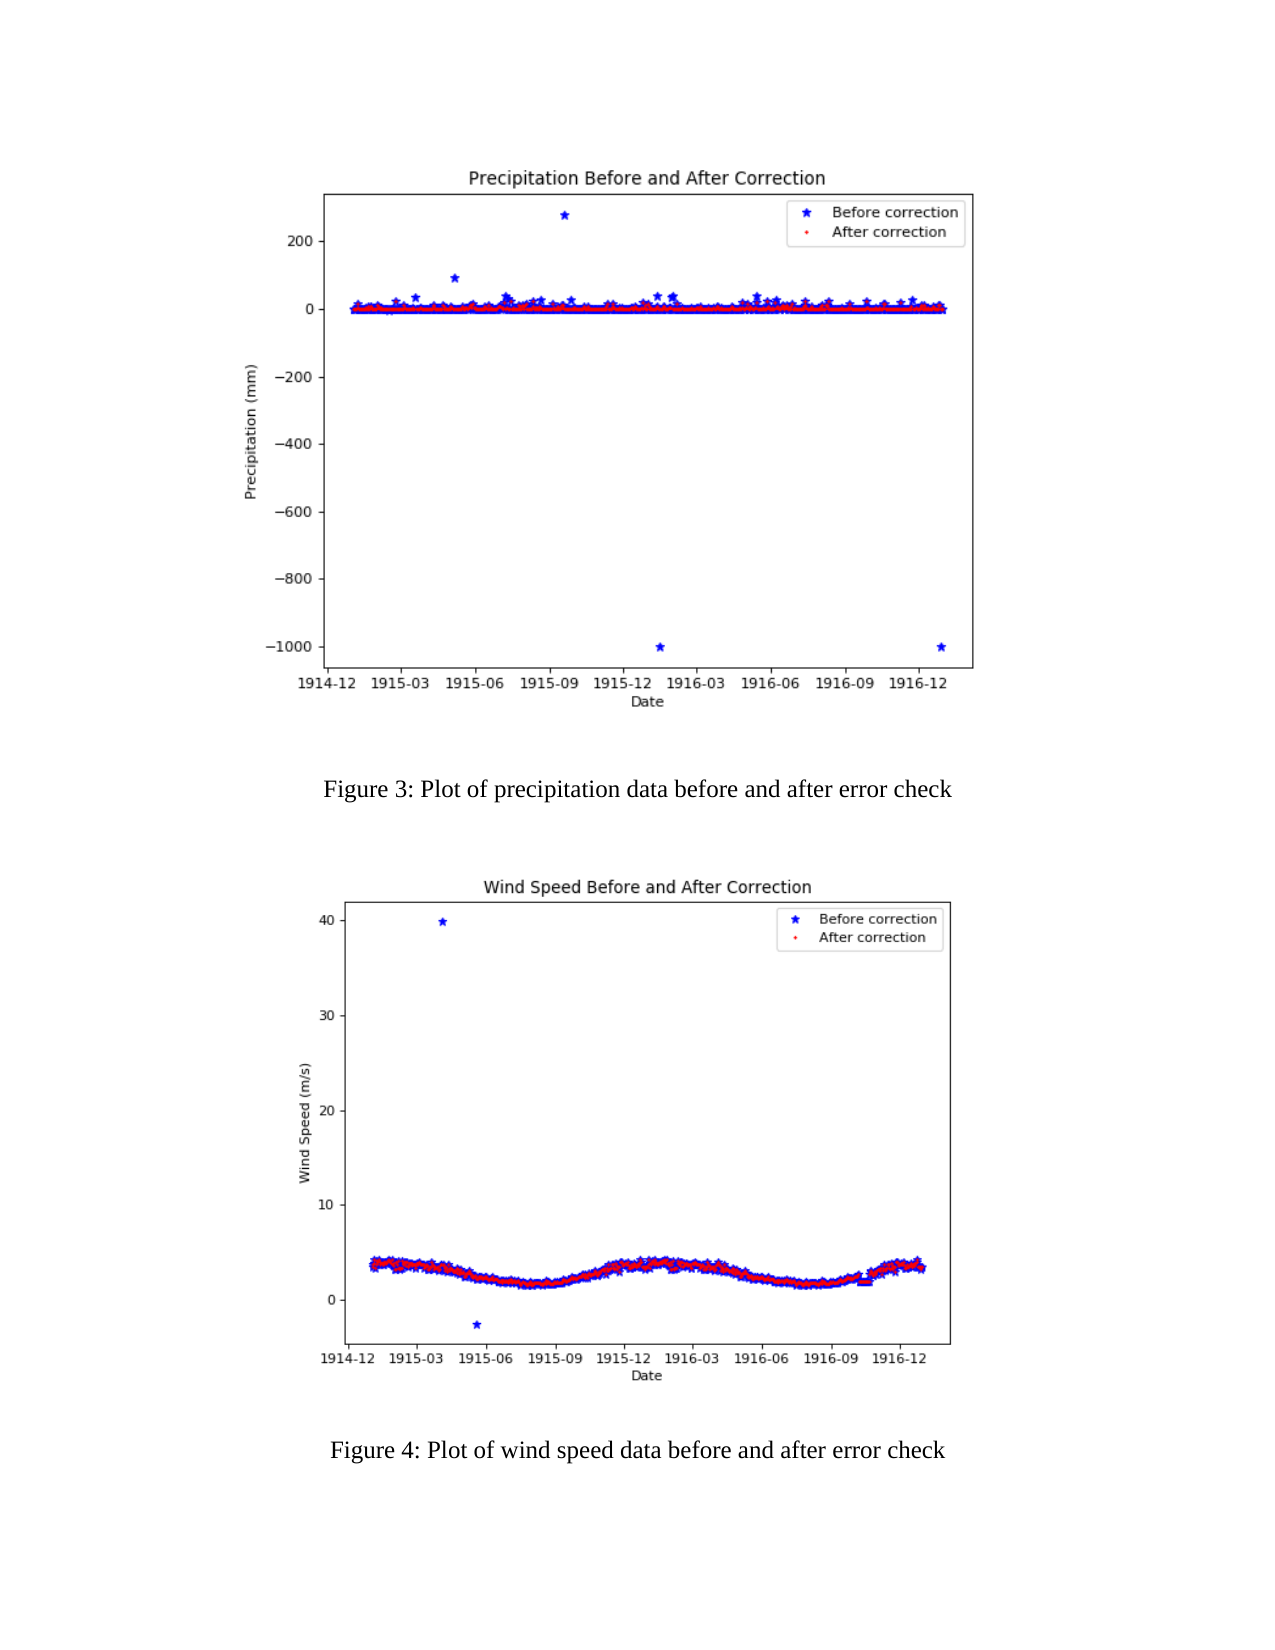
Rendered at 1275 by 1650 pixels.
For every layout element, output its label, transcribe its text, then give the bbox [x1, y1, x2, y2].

picture [219, 118, 1056, 746]
text Figure 4: Plot of wind speed data before and after error check [118, 1436, 1157, 1464]
text Figure 3: Plot of precipitation data before and after error check [118, 774, 1157, 803]
picture [247, 831, 1028, 1417]
